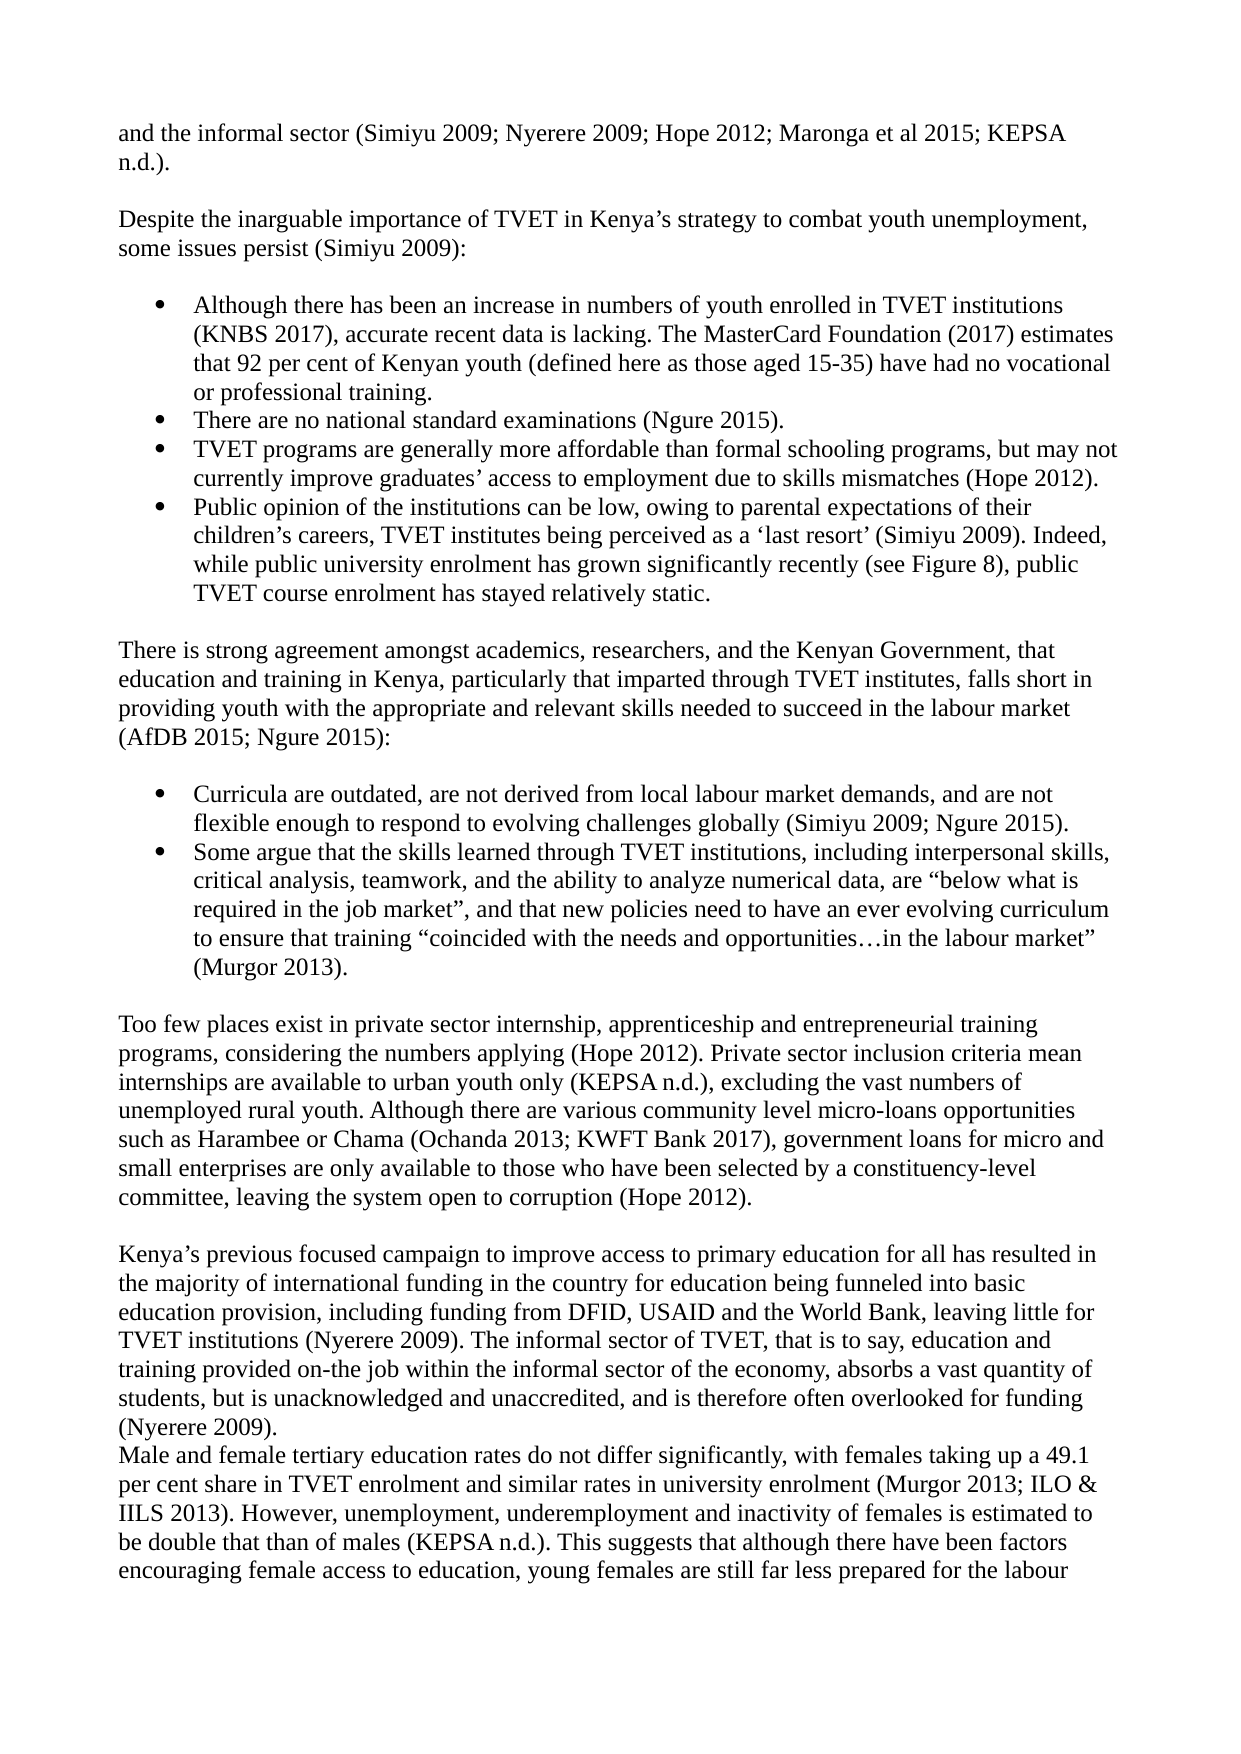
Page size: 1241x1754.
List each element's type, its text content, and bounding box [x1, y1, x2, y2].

list There are no national standard examinations (Ngure 2015). [156, 406, 1122, 434]
list Although there has been an increase in numbers of youth enrolled in TVET institutions (KNBS 2017), accurate recent data is lacking. The MasterCard Foundation (2017) estimates that 92 per cent of Kenyan youth (defined here as those aged 15-35) have had no vocational or professional training. [156, 291, 1122, 406]
list Public opinion of the institutions can be low, owing to parental expectations of their children’s careers, TVET institutes being perceived as a ‘last resort’ (Simiyu 2009). Indeed, while public university enrolment has grown significantly recently (see Figure 8), public TVET course enrolment has stayed relatively static. [156, 492, 1122, 607]
list TVET programs are generally more affordable than formal schooling programs, but may not currently improve graduates’ access to employment due to skills mismatches (Hope 2012). [156, 434, 1122, 492]
list Some argue that the skills learned through TVET institutions, including interpersonal skills, critical analysis, teamwork, and the ability to analyze numerical data, are “below what is required in the job market”, and that new policies need to have an ever evolving curriculum to ensure that training “coincided with the needs and opportunities…in the labour market” (Murgor 2013). [156, 837, 1122, 981]
text and the informal sector (Simiyu 2009; Nyerere 2009; Hope 2012; Maronga et al 2015; KEPSA n.d.). [118, 118, 1122, 176]
text Despite the inarguable importance of TVET in Kenya’s strategy to combat youth unemployment, some issues persist (Simiyu 2009): [118, 204, 1122, 262]
text There is strong agreement amongst academics, researchers, and the Kenyan Government, that education and training in Kenya, particularly that imparted through TVET institutes, falls short in providing youth with the appropriate and relevant skills needed to succeed in the labour market (AfDB 2015; Ngure 2015): [118, 636, 1122, 751]
list Curricula are outdated, are not derived from local labour market demands, and are not flexible enough to respond to evolving challenges globally (Simiyu 2009; Ngure 2015). [156, 779, 1122, 837]
text Too few places exist in private sector internship, apprenticeship and entrepreneurial training programs, considering the numbers applying (Hope 2012). Private sector inclusion criteria mean internships are available to urban youth only (KEPSA n.d.), excluding the vast numbers of unemployed rural youth. Although there are various community level micro-loans opportunities such as Harambee or Chama (Ochanda 2013; KWFT Bank 2017), government loans for micro and small enterprises are only available to those who have been selected by a constituency-level committee, leaving the system open to corruption (Hope 2012). [118, 1009, 1122, 1211]
text Male and female tertiary education rates do not differ significantly, with females taking up a 49.1 per cent share in TVET enrolment and similar rates in university enrolment (Murgor 2013; ILO & IILS 2013). However, unemployment, underemployment and inactivity of females is estimated to be double that than of males (KEPSA n.d.). This suggests that although there have been factors encouraging female access to education, young females are still far less prepared for the labour [118, 1441, 1122, 1584]
text Kenya’s previous focused campaign to improve access to primary education for all has resulted in the majority of international funding in the country for education being funneled into basic education provision, including funding from DFID, USAID and the World Bank, leaving little for TVET institutions (Nyerere 2009). The informal sector of TVET, that is to say, education and training provided on-the job within the informal sector of the economy, absorbs a vast quantity of students, but is unacknowledged and unaccredited, and is therefore often overlooked for funding (Nyerere 2009). [118, 1239, 1122, 1441]
